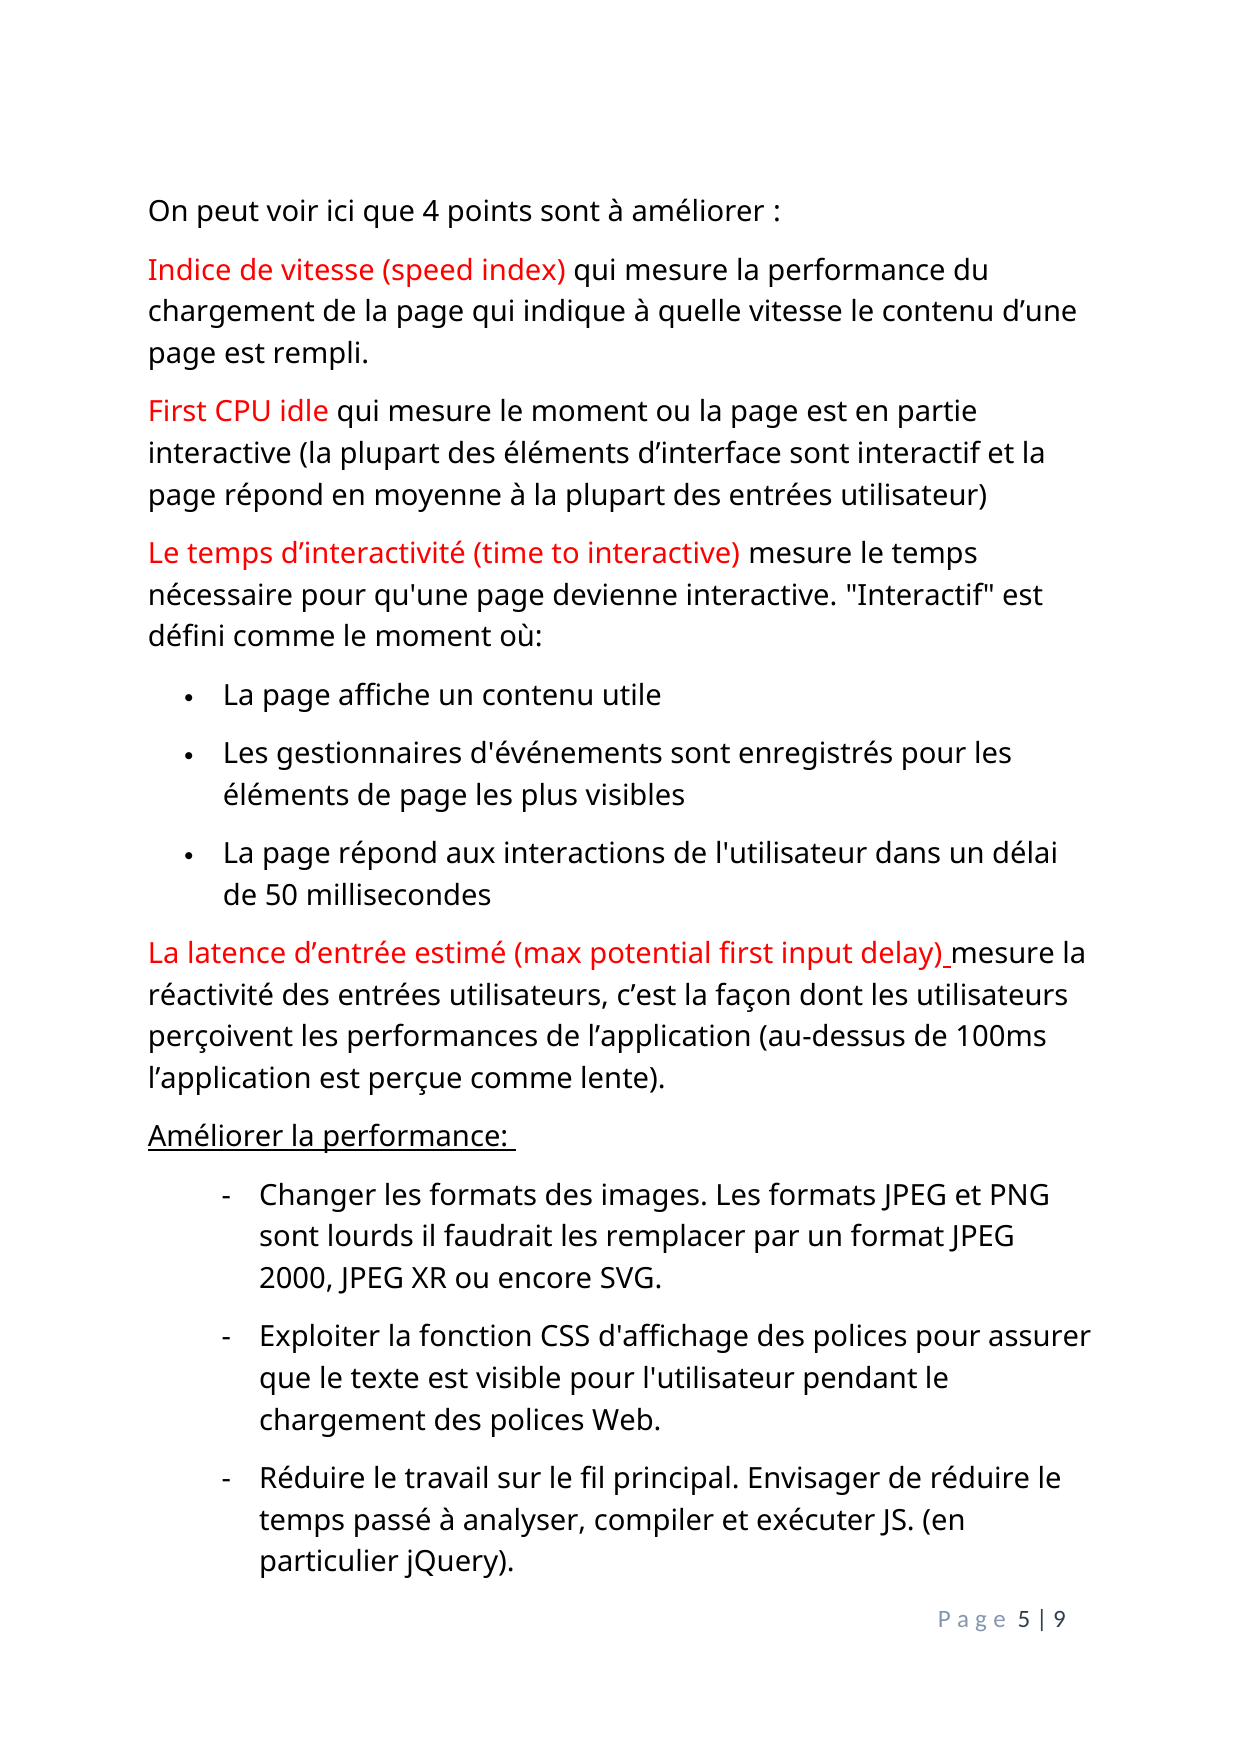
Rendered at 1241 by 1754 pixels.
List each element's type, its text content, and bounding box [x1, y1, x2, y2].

list Exploiter la fonction CSS d'affichage des polices pour assurer que le texte est visible pour l'utilisateur pendant le chargement des polices Web. [221, 1315, 1093, 1438]
list La page répond aux interactions de l'utilisateur dans un délai de 50 millisecondes [185, 832, 1093, 913]
text Le temps d’interactivité (time to interactive) mesure le temps nécessaire pour qu'une page devienne interactive. "Interactif" est défini comme le moment où: [148, 532, 1093, 655]
text La latence d’entrée estimé (max potential first input delay) mesure la réactivité des entrées utilisateurs, c’est la façon dont les utilisateurs perçoivent les performances de l’application (au-dessus de 100ms l’application est perçue comme lente). [148, 932, 1093, 1097]
text On peut voir ici que 4 points sont à améliorer : [148, 190, 1093, 230]
text Améliorer la performance: [148, 1115, 1093, 1155]
list Les gestionnaires d'événements sont enregistrés pour les éléments de page les plus visibles [185, 732, 1093, 813]
list Réduire le travail sur le fil principal. Envisager de réduire le temps passé à analyser, compiler et exécuter JS. (en particulier jQuery). [221, 1457, 1093, 1580]
text Indice de vitesse (speed index) qui mesure la performance du chargement de la page qui indique à quelle vitesse le contenu d’une page est rempli. [148, 249, 1093, 372]
list Changer les formats des images. Les formats JPEG et PNG sont lourds il faudrait les remplacer par un format JPEG 2000, JPEG XR ou encore SVG. [221, 1174, 1093, 1297]
list La page affiche un contenu utile [185, 674, 1093, 713]
text First CPU idle qui mesure le moment ou la page est en partie interactive (la plupart des éléments d’interface sont interactif et la page répond en moyenne à la plupart des entrées utilisateur) [148, 390, 1093, 513]
